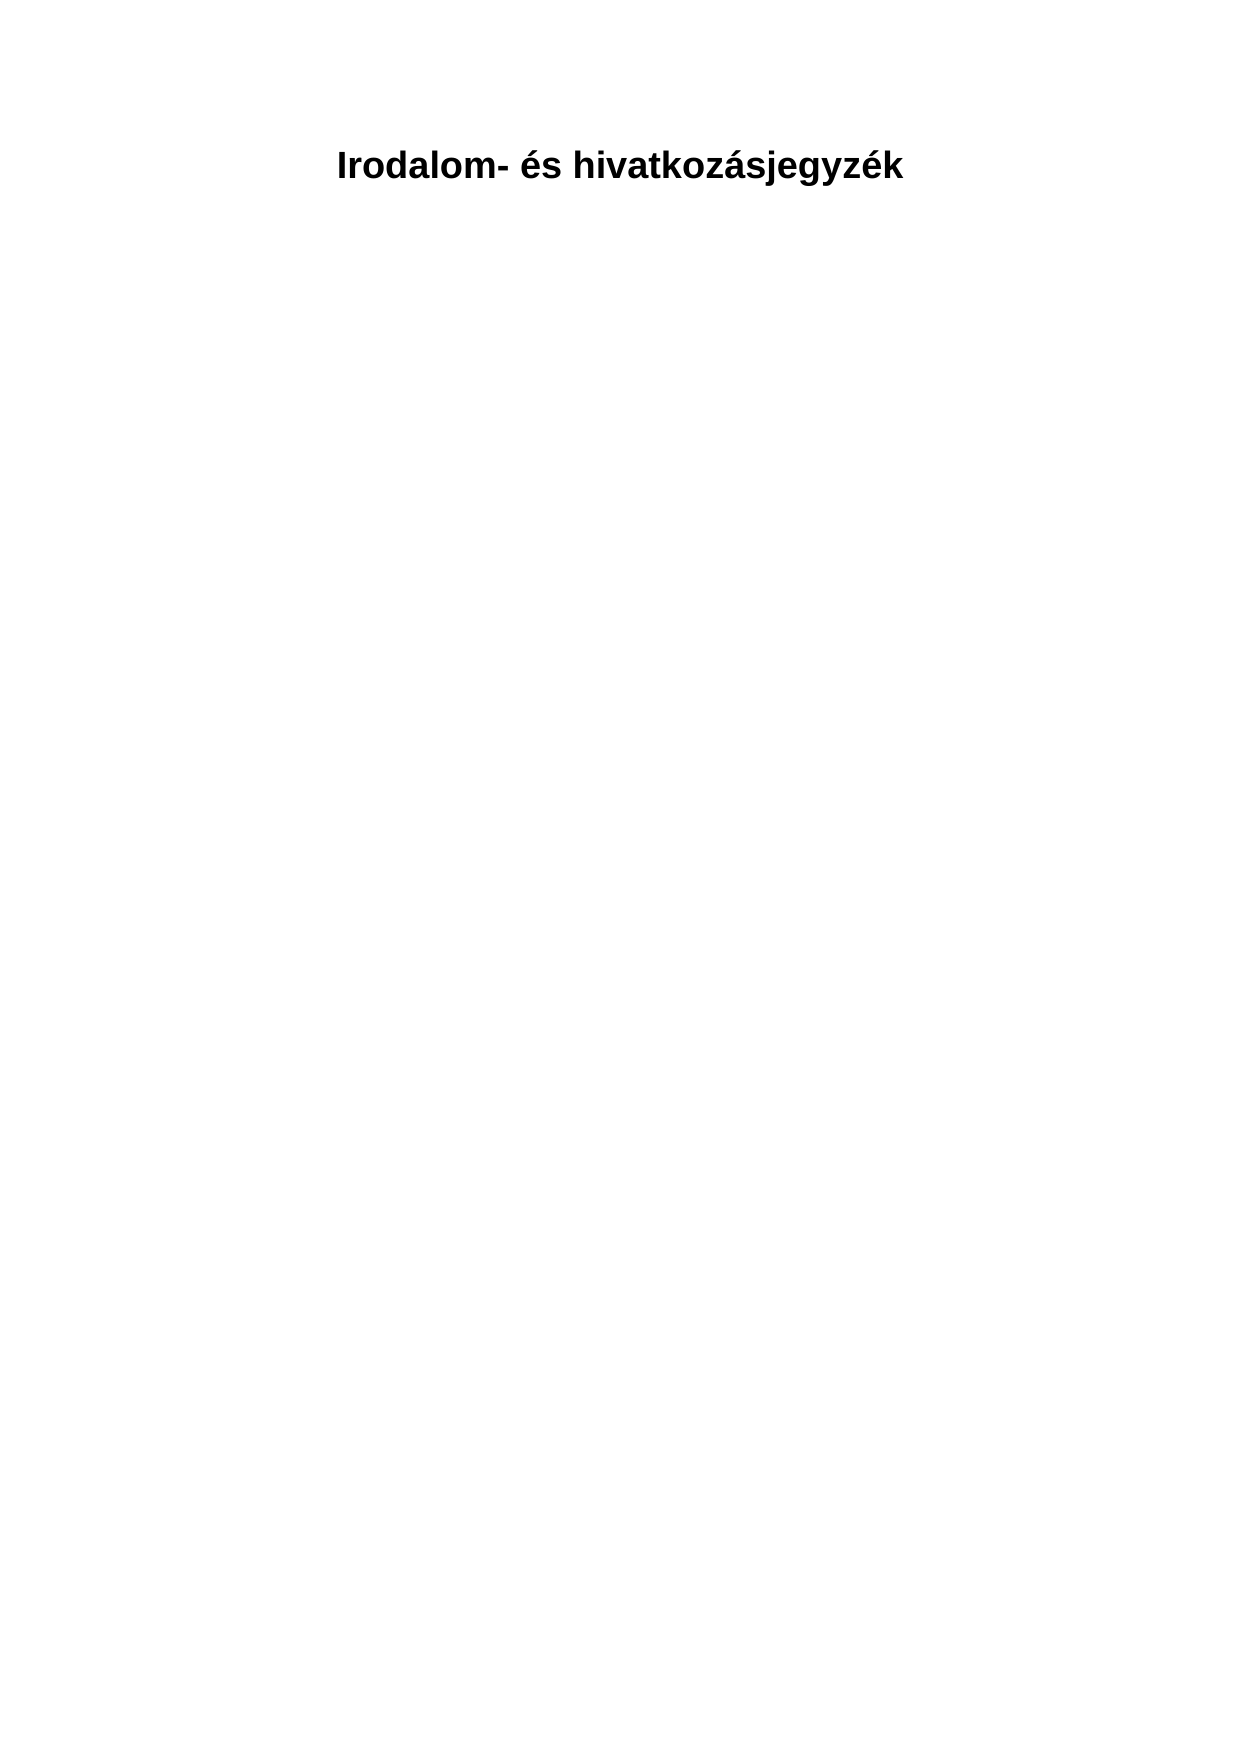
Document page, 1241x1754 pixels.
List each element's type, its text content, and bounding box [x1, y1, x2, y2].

subtitle Irodalom- és hivatkozásjegyzék [118, 143, 1122, 187]
